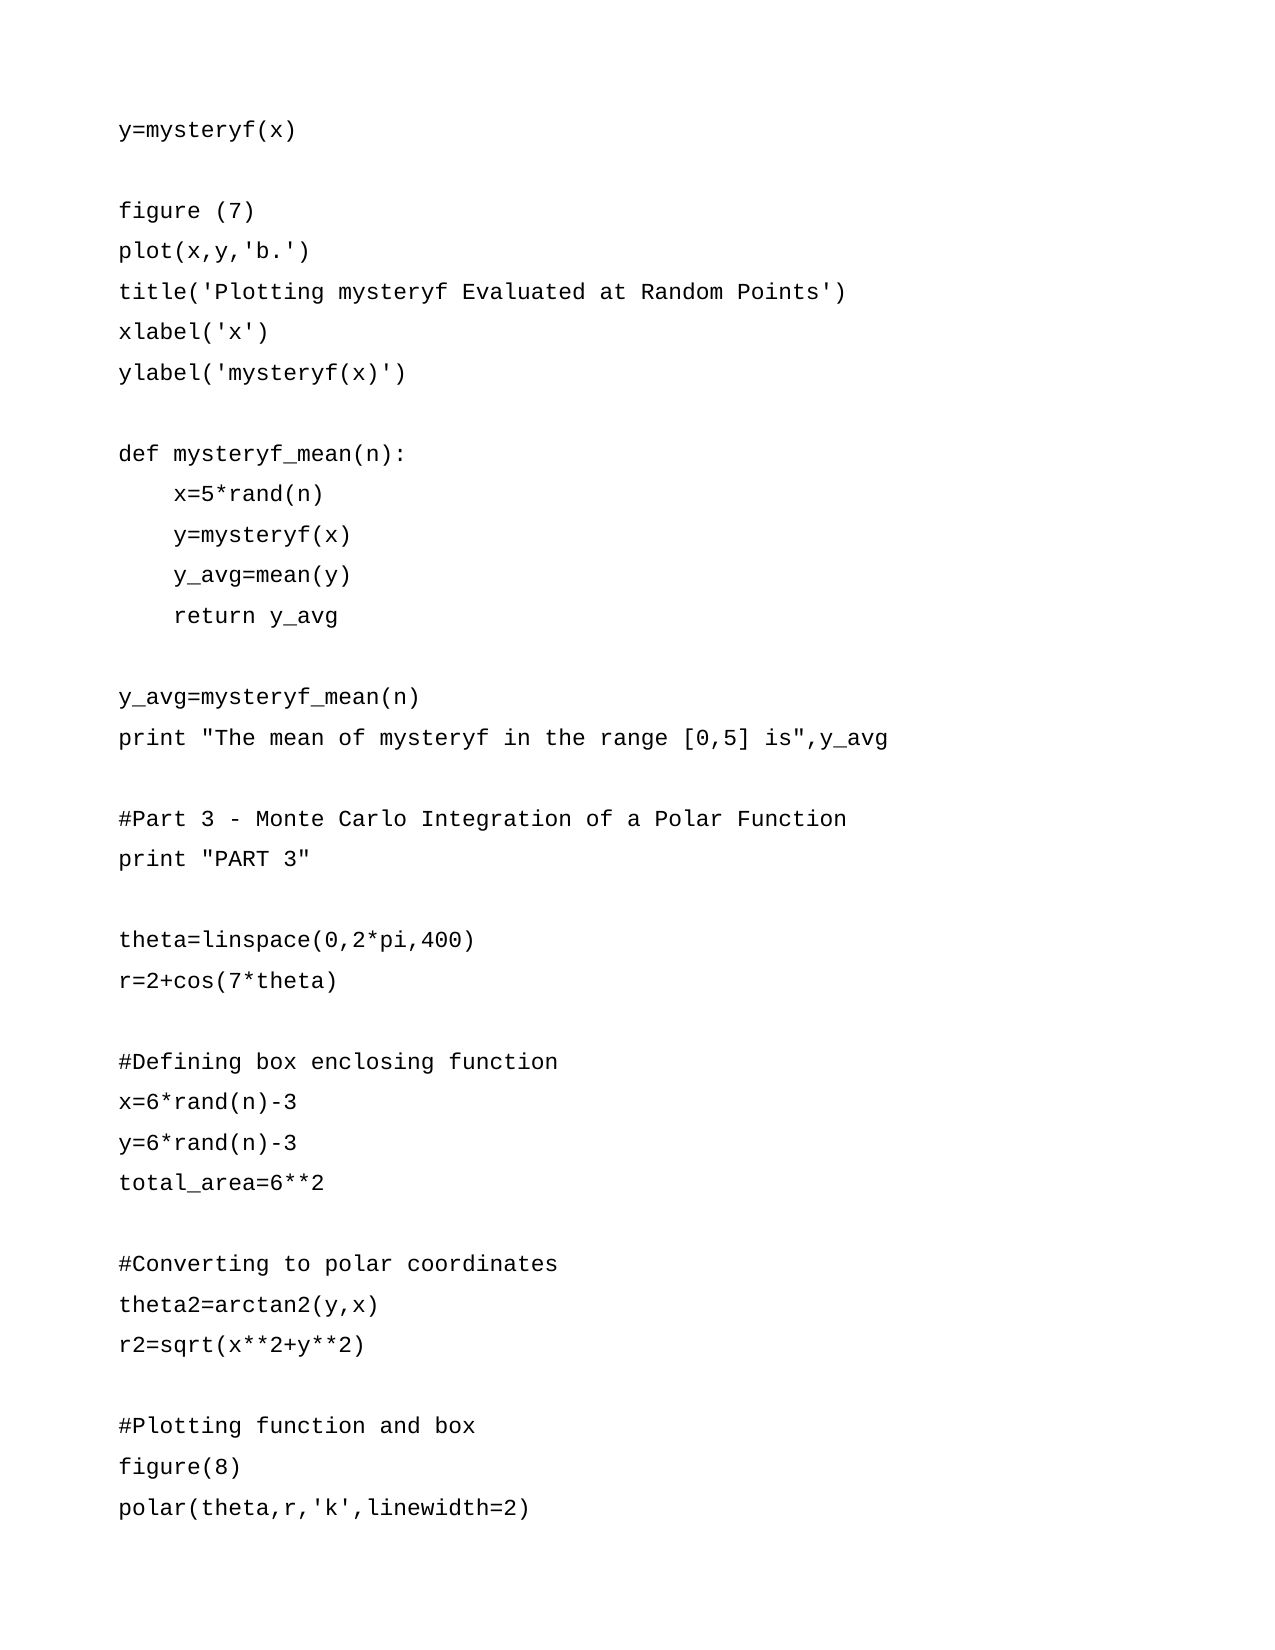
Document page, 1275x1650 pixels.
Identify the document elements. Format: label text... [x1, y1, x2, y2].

text title('Plotting mysteryf Evaluated at Random Points') [118, 280, 1157, 306]
text theta=linspace(0,2*pi,400) [118, 928, 1157, 954]
text return y_avg [118, 604, 1157, 630]
text #Defining box enclosing function [118, 1050, 1157, 1076]
text print "The mean of mysteryf in the range [0,5] is",y_avg [118, 726, 1157, 752]
text r2=sqrt(x**2+y**2) [118, 1334, 1157, 1360]
text y=mysteryf(x) [118, 118, 1157, 144]
text total_area=6**2 [118, 1172, 1157, 1198]
text ylabel('mysteryf(x)') [118, 361, 1157, 387]
text #Converting to polar coordinates [118, 1253, 1157, 1279]
text figure (7) [118, 199, 1157, 225]
text polar(theta,r,'k',linewidth=2) [118, 1496, 1157, 1522]
text x=6*rand(n)-3 [118, 1091, 1157, 1117]
text y_avg=mean(y) [118, 564, 1157, 590]
text y_avg=mysteryf_mean(n) [118, 685, 1157, 711]
text plot(x,y,'b.') [118, 240, 1157, 266]
text #Part 3 - Monte Carlo Integration of a Polar Function [118, 807, 1157, 833]
text print "PART 3" [118, 847, 1157, 873]
text #Plotting function and box [118, 1415, 1157, 1441]
text y=6*rand(n)-3 [118, 1131, 1157, 1157]
text def mysteryf_mean(n): [118, 442, 1157, 468]
text figure(8) [118, 1455, 1157, 1481]
text x=5*rand(n) [118, 483, 1157, 509]
text xlabel('x') [118, 321, 1157, 347]
text theta2=arctan2(y,x) [118, 1293, 1157, 1319]
text y=mysteryf(x) [118, 523, 1157, 549]
text r=2+cos(7*theta) [118, 969, 1157, 995]
